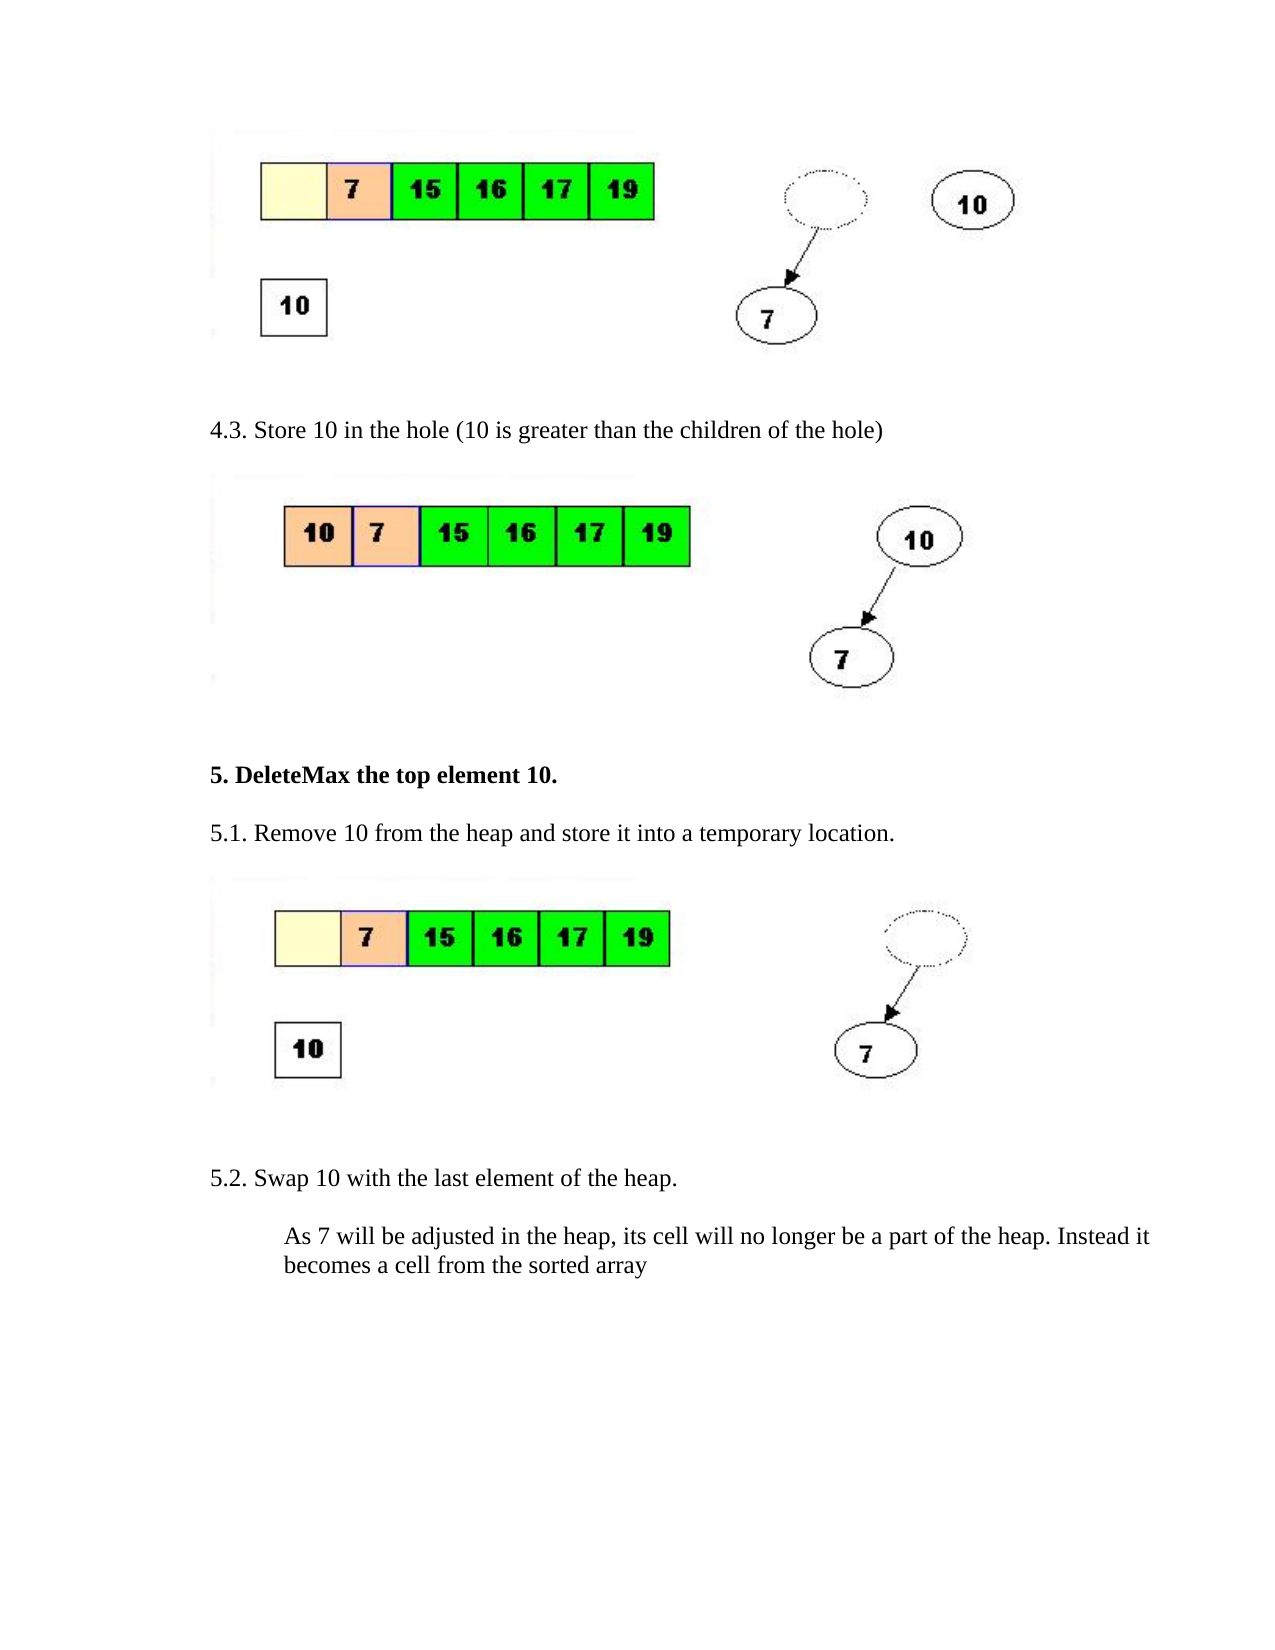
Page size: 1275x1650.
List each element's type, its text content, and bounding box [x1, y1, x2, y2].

picture [209, 129, 1093, 381]
picture [209, 473, 1093, 726]
picture [209, 876, 1093, 1129]
table_cell An Example of Heapsort: Given an array of 6 elements: 15, 19, 10, 7, 17, 16, sort it in ascending order using heap sort. Steps: Consider the values of the elements as priorities and build the heap tree. Start deleteMin operations, storing each deleted element at the end of the heap array. After performing step 2, the order of the elements will be opposite to the order in the heap tree. Hence, if we want the elements to be sorted in ascending order, we need to build the heap tree in descending order - the greatest element will have the highest priority. Note that we use only one array , treating its parts differently: when building the heap tree, part of the array will be considered as the heap, and the rest part - the original array. when sorting, part of the array will be the heap, and the rest part - the sorted array. This will be indicated by colors: white for the original array, blue for the heap and red for the sorted array Here is the array: 15, 19, 10, 7, 17, 6 Building the heap tree The array represented as a tree, complete but not ordered: Start with the rightmost node at height 1 - the node at position 3 = Size/2. It has one greater child and has to be percolated down: After processing array[3] the situation is: Next comes array[2]. Its children are smaller, so no percolation is needed. The last node to be processed is array[1]. Its left child is the greater of the children. The item at array[1] has to be percolated down to the left, swapped with array[2]. As a result the situation is: The children of array[2] are greater, and item 15 has to be moved down further, swapped with array[5]. Now the tree is ordered, and the binary heap is built. Sorting - performing deleteMax operations: 1. Delete the top element 19. 1.1. Store 19 in a temporary place. A hole is created at the top 1.2. Swap 19 with the last element of the heap. As 10 will be adjusted in the heap, its cell will no longer be a part of the heap. Instead it becomes a cell from the sorted array 1.3. Percolate down the hole 1.4. Percolate once more (10 is less that 15, so it cannot be inserted in the previous hole) Now 10 can be inserted in the hole 2. DeleteMax the top element 17 2.1. Store 17 in a temporary place. A hole is created at the top 2.2. Swap 17 with the last element of the heap. As 10 will be adjusted in the heap, its cell will no longer be a part of the heap. Instead it becomes a cell from the sorted array 2.3. The element 10 is less than the children of the hole, and we percolate the hole down: 2.4. Insert 10 in the hole 3. DeleteMax 16 3.1. Store 16 in a temporary place. A hole is created at the top 3.2. Swap 16 with the last element of the heap. As 7 will be adjusted in the heap, its cell will no longer be a part of the heap. Instead it becomes a cell from the sorted array 3.3. Percolate the hole down (7 cannot be inserted there - it is less than the children of the hole) 3.4. Insert 7 in the hole 4. DeleteMax the top element 15 4.1. Store 15 in a temporary location. A hole is created. 4.2. Swap 15 with the last element of the heap. As 10 will be adjusted in the heap, its cell will no longer be a part of the heap. Instead it becomes a position from the sorted array 4.3. Store 10 in the hole (10 is greater than the children of the hole) 5. DeleteMax the top element 10. 5.1. Remove 10 from the heap and store it into a temporary location. 5.2. Swap 10 with the last element of the heap. As 7 will be adjusted in the heap, its cell will no longer be a part of the heap. Instead it becomes a cell from the sorted array 5.3. Store 7 in the hole (as the only remaining element in the heap 7 is the last element from the heap, so now the array is sorted [52, 118, 1223, 1319]
